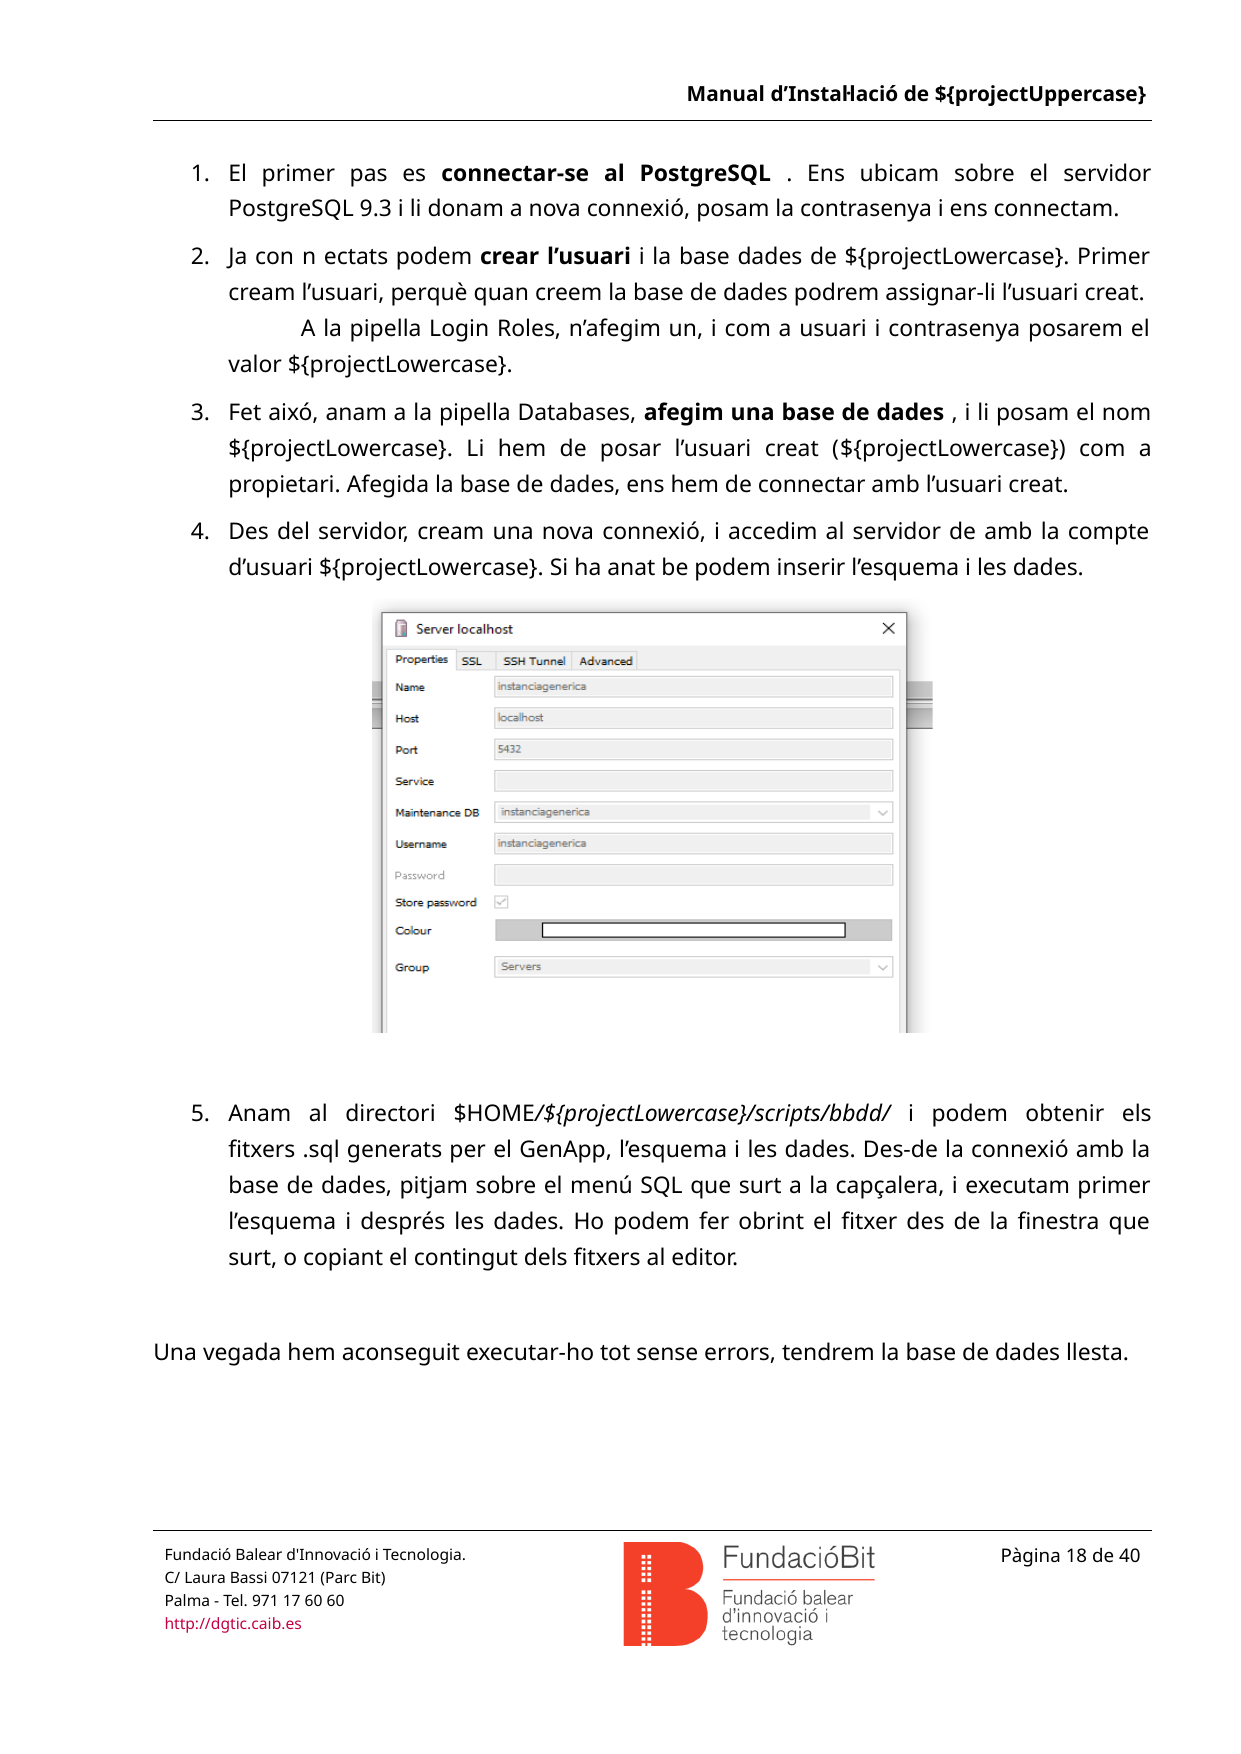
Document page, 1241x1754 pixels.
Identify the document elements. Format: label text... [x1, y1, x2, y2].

picture [372, 598, 933, 1033]
list El primer pas es connectar-se al PostgreSQL . Ens ubicam sobre el servidor PostgreSQL 9.3 i li donam a nova connexió, posam la contrasenya i ens connectam. [191, 156, 1152, 224]
text Una vegada hem aconseguit executar-ho tot sense errors, tendrem la base de dades llesta. [153, 1336, 1152, 1367]
list Anam al directori $HOME/${projectLowercase}/scripts/bbdd/ i podem obtenir els fitxers .sql generats per el GenApp, l’esquema i les dades. Des-de la connexió amb la base de dades, pitjam sobre el menú SQL que surt a la capçalera, i executam primer l’esquema i després les dades. Ho podem fer obrint el fitxer des de la finestra que surt, o copiant el contingut dels fitxers al editor. [191, 1097, 1152, 1272]
picture [623, 1542, 875, 1646]
list Des del servidor, cream una nova connexió, i accedim al servidor de amb la compte d’usuari ${projectLowercase}. Si ha anat be podem inserir l’esquema i les dades. [191, 515, 1152, 582]
list Ja con n ectats podem crear l’usuari i la base dades de ${projectLowercase}. Primer cream l’usuari, perquè quan creem la base de dades podrem assignar-li l’usuari creat. A la pipella Login Roles, n’afegim un, i com a usuari i contrasenya posarem el valor ${projectLowercase}. [191, 240, 1152, 379]
list Fet aixó, anam a la pipella Databases, afegim una base de dades , i li posam el nom ${projectLowercase}. Li hem de posar l’usuari creat (${projectLowercase}) com a propietari. Afegida la base de dades, ens hem de connectar amb l’usuari creat. [191, 396, 1152, 499]
